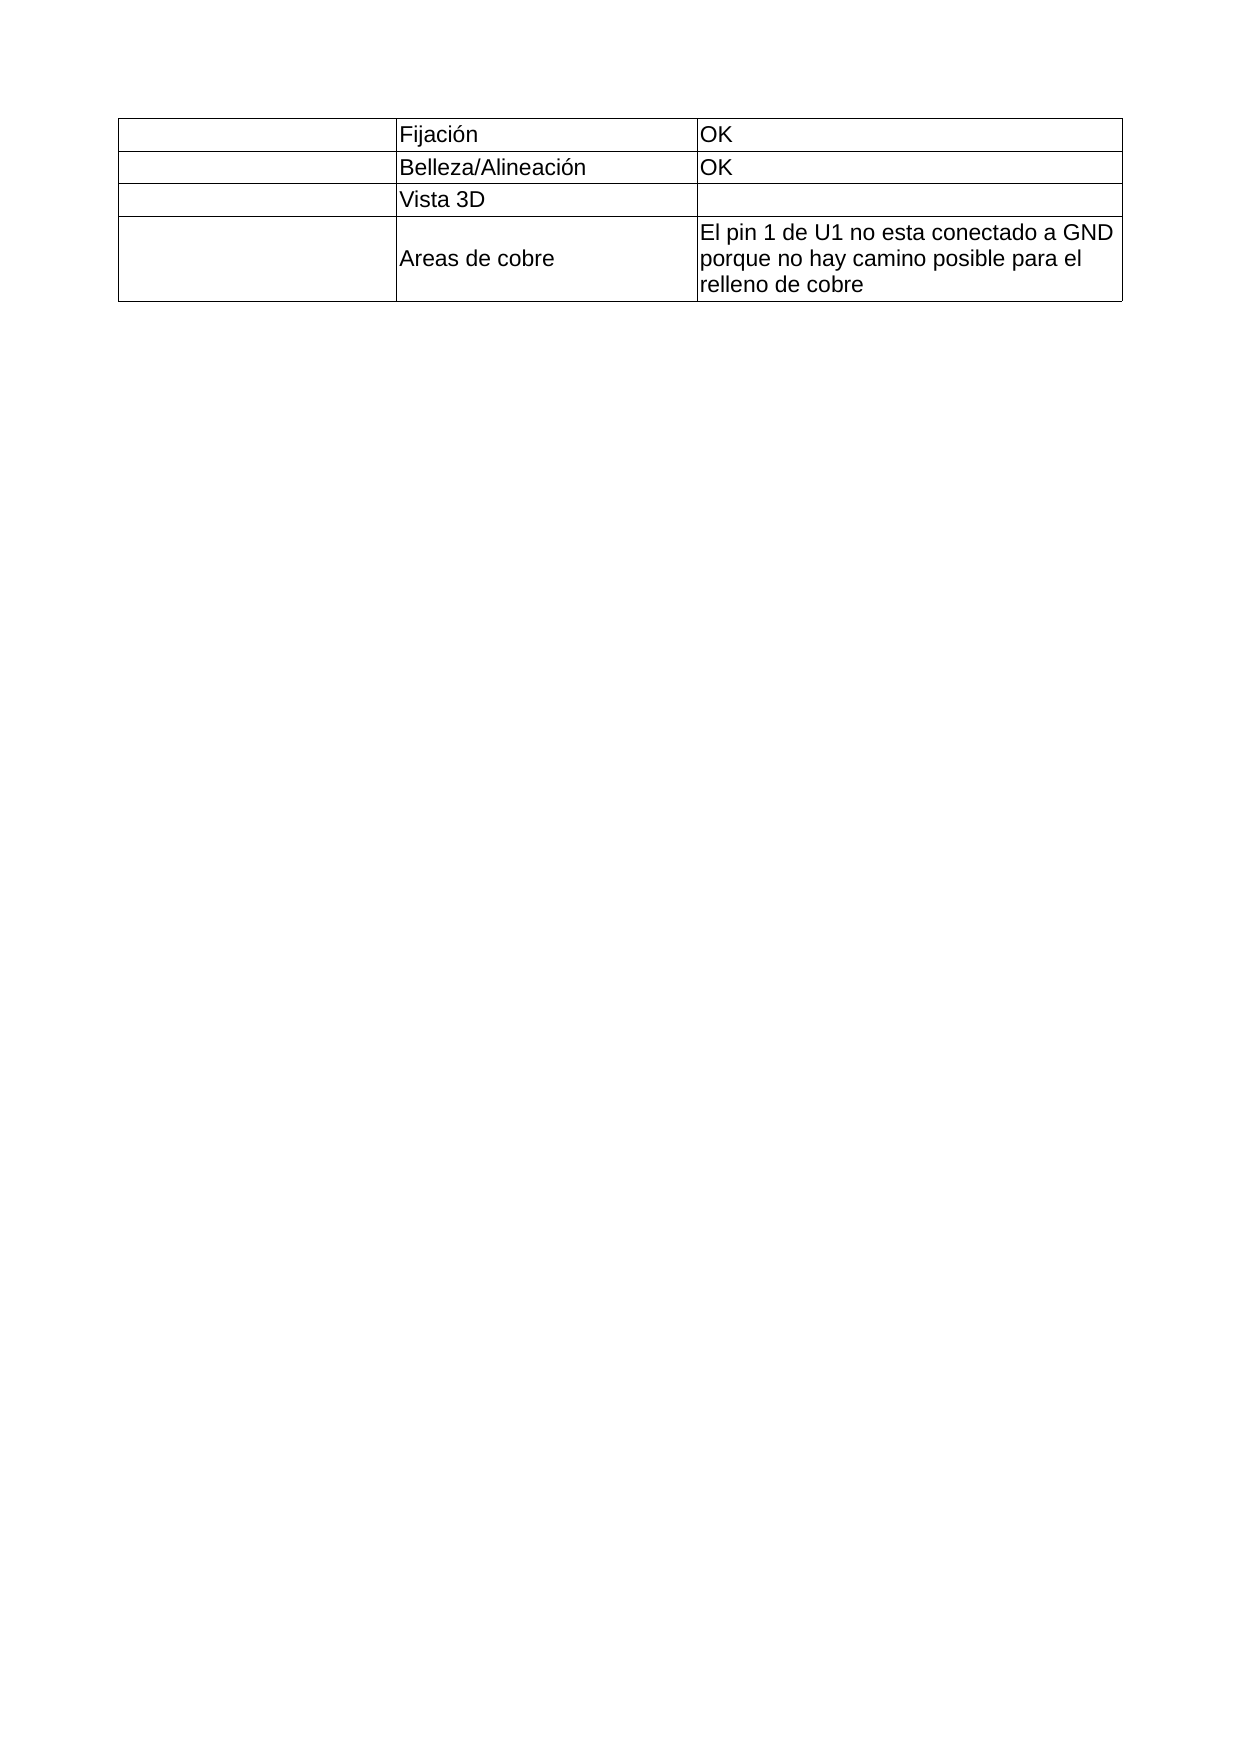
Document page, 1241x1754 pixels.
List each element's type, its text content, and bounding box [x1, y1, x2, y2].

table_cell Areas de cobre [397, 217, 697, 301]
table_cell [119, 152, 396, 183]
table_cell [119, 184, 396, 216]
table_cell OK [698, 152, 1122, 183]
table_cell [119, 119, 396, 151]
table_cell [698, 184, 1122, 216]
table_cell OK [698, 119, 1122, 151]
table_cell Vista 3D [397, 184, 697, 216]
table_cell [119, 217, 396, 301]
table_cell Fijación [397, 119, 697, 151]
table_cell El pin 1 de U1 no esta conectado a GND porque no hay camino posible para el relleno de cobre [698, 217, 1122, 301]
table_cell Belleza/Alineación [397, 152, 697, 183]
